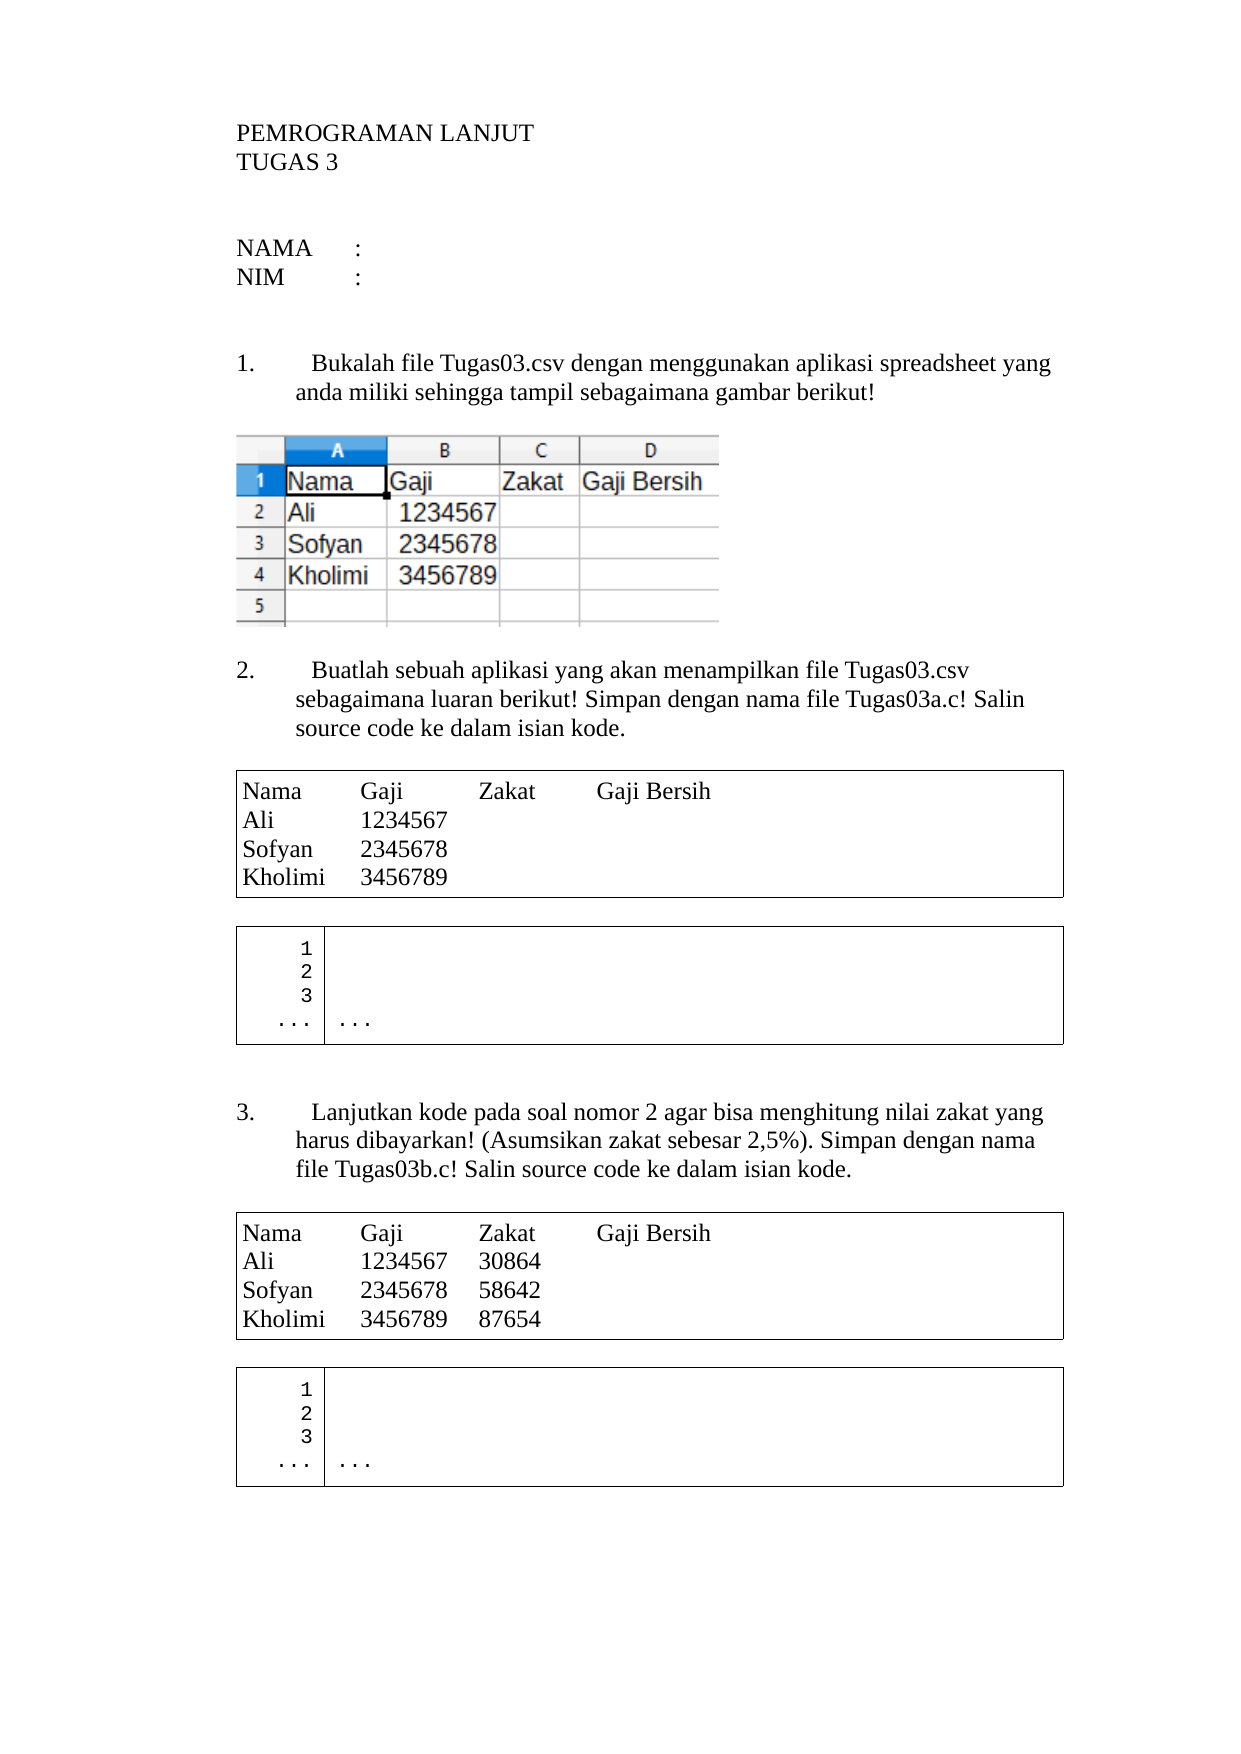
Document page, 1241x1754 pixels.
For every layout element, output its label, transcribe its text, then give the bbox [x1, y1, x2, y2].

list Lanjutkan kode pada soal nomor 2 agar bisa menghitung nilai zakat yang harus dibayarkan! (Asumsikan zakat sebesar 2,5%). Simpan dengan nama file Tugas03b.c! Salin source code ke dalam isian kode. [236, 1097, 1063, 1183]
text NAMA : [236, 233, 1063, 262]
table_header ... [325, 927, 1063, 1044]
table_header 1 2 3 ... [237, 1368, 324, 1486]
list Buatlah sebuah aplikasi yang akan menampilkan file Tugas03.csv sebagaimana luaran berikut! Simpan dengan nama file Tugas03a.c! Salin source code ke dalam isian kode. [236, 655, 1063, 742]
text NIM : [236, 262, 1063, 291]
text PEMROGRAMAN LANJUT [236, 118, 1063, 147]
picture [236, 434, 719, 627]
list Bukalah file Tugas03.csv dengan menggunakan aplikasi spreadsheet yang anda miliki sehingga tampil sebagaimana gambar berikut! [236, 348, 1063, 406]
table_header ... [325, 1368, 1063, 1486]
table_header Nama Gaji Zakat Gaji Bersih Ali 1234567 30864 Sofyan 2345678 58642 Kholimi 3456789 87654 [237, 1213, 1063, 1338]
table_header Nama Gaji Zakat Gaji Bersih Ali 1234567 Sofyan 2345678 Kholimi 3456789 [237, 771, 1063, 897]
text TUGAS 3 [236, 147, 1063, 176]
table_header 1 2 3 ... [237, 927, 324, 1044]
